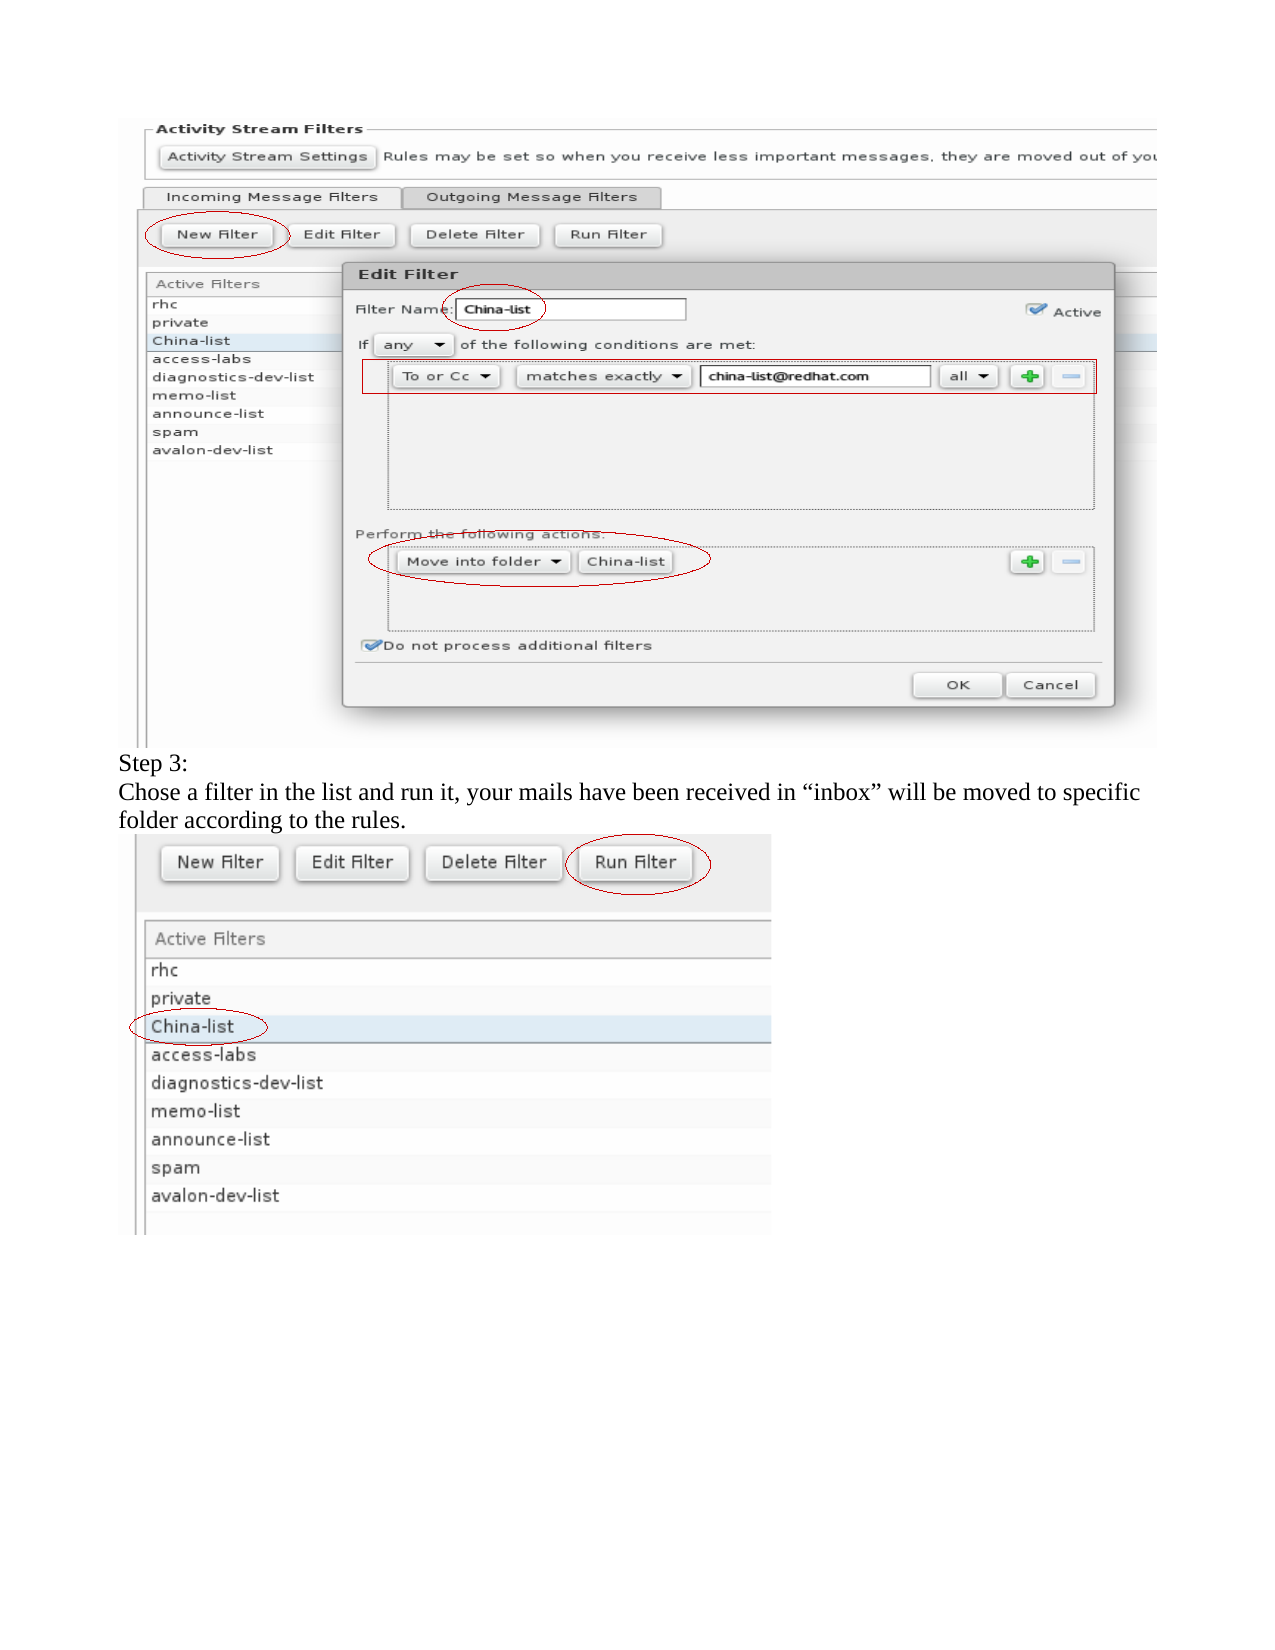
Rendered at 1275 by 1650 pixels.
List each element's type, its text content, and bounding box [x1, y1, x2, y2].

text Chose a filter in the list and run it, your mails have been received in “inbox” will be moved to specific folder according to the rules. [118, 777, 1157, 834]
text Step 3: [118, 748, 1157, 777]
picture [118, 118, 1157, 748]
picture [118, 834, 772, 1235]
